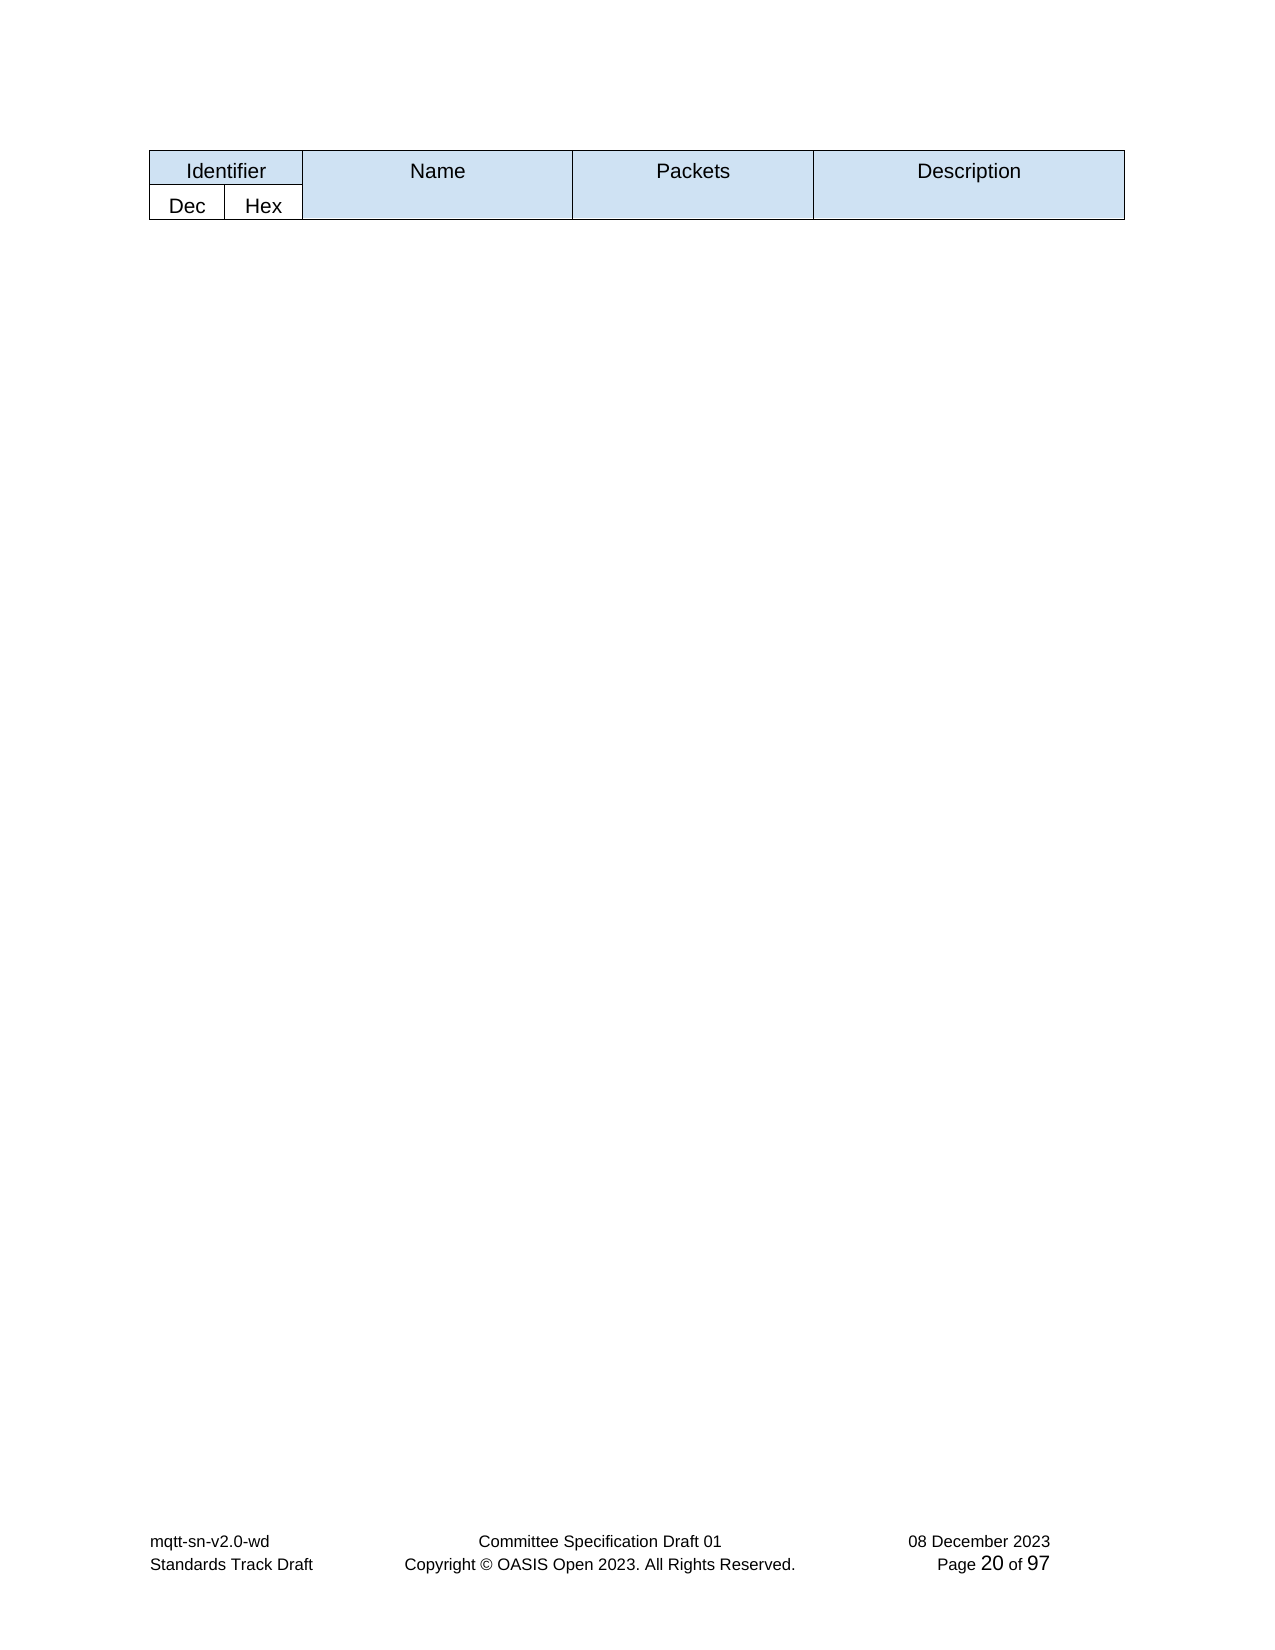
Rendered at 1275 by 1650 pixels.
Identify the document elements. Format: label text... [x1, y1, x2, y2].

table_header Identifier [150, 151, 302, 184]
table_cell Hex [225, 185, 302, 218]
table_header Packets [573, 151, 813, 218]
table_cell Dec [150, 185, 224, 218]
table_header Name [303, 151, 572, 218]
table_header Description [814, 151, 1124, 218]
